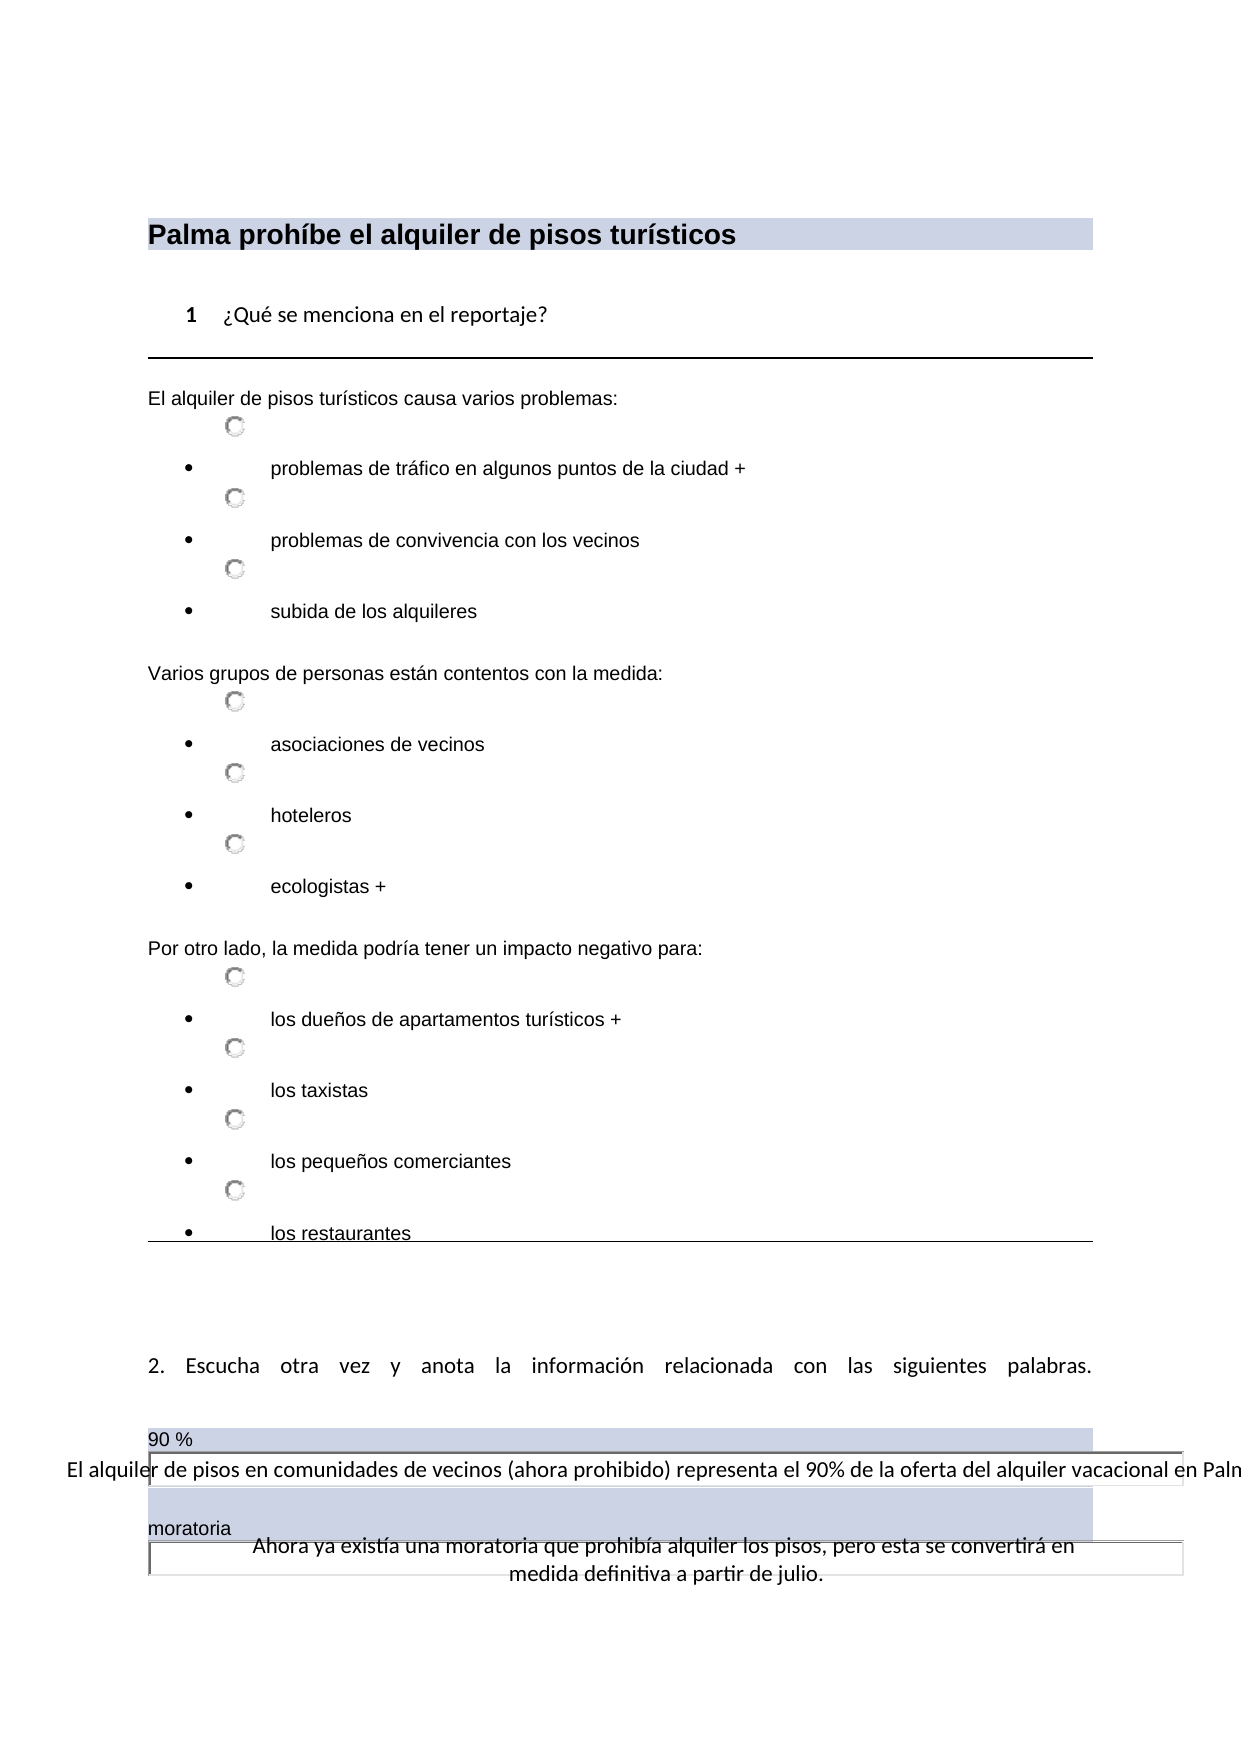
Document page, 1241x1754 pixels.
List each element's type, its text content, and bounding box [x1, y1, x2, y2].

list hoteleros [185, 756, 1093, 827]
text Varios grupos de personas están contentos con la medida: [148, 652, 1093, 684]
list subida de los alquileres [185, 552, 1093, 623]
list los taxistas [185, 1031, 1093, 1102]
list ecologistas + [185, 827, 1093, 898]
picture [669, 652, 698, 681]
subtitle Palma prohíbe el alquiler de pisos turísticos [148, 218, 1093, 250]
list los restaurantes [185, 1173, 1093, 1241]
text 2. Escucha otra vez y anota la información relacionada con las siguientes palabras. [148, 1321, 1093, 1409]
list ¿Qué se menciona en el reportaje? [185, 300, 1093, 357]
picture [708, 927, 737, 956]
picture [623, 376, 653, 405]
text El alquiler de pisos turísticos causa varios problemas: [148, 377, 1093, 409]
list problemas de convivencia con los vecinos [185, 480, 1093, 552]
text moratoria [148, 1517, 1093, 1540]
text 90 % [148, 1428, 1093, 1451]
list problemas de tráfico en algunos puntos de la ciudad + [185, 409, 1093, 480]
list los dueños de apartamentos turísticos + [185, 959, 1093, 1031]
list asociaciones de vecinos [185, 684, 1093, 756]
text Por otro lado, la medida podría tener un impacto negativo para: [148, 927, 1093, 959]
list los pequeños comerciantes [185, 1102, 1093, 1173]
